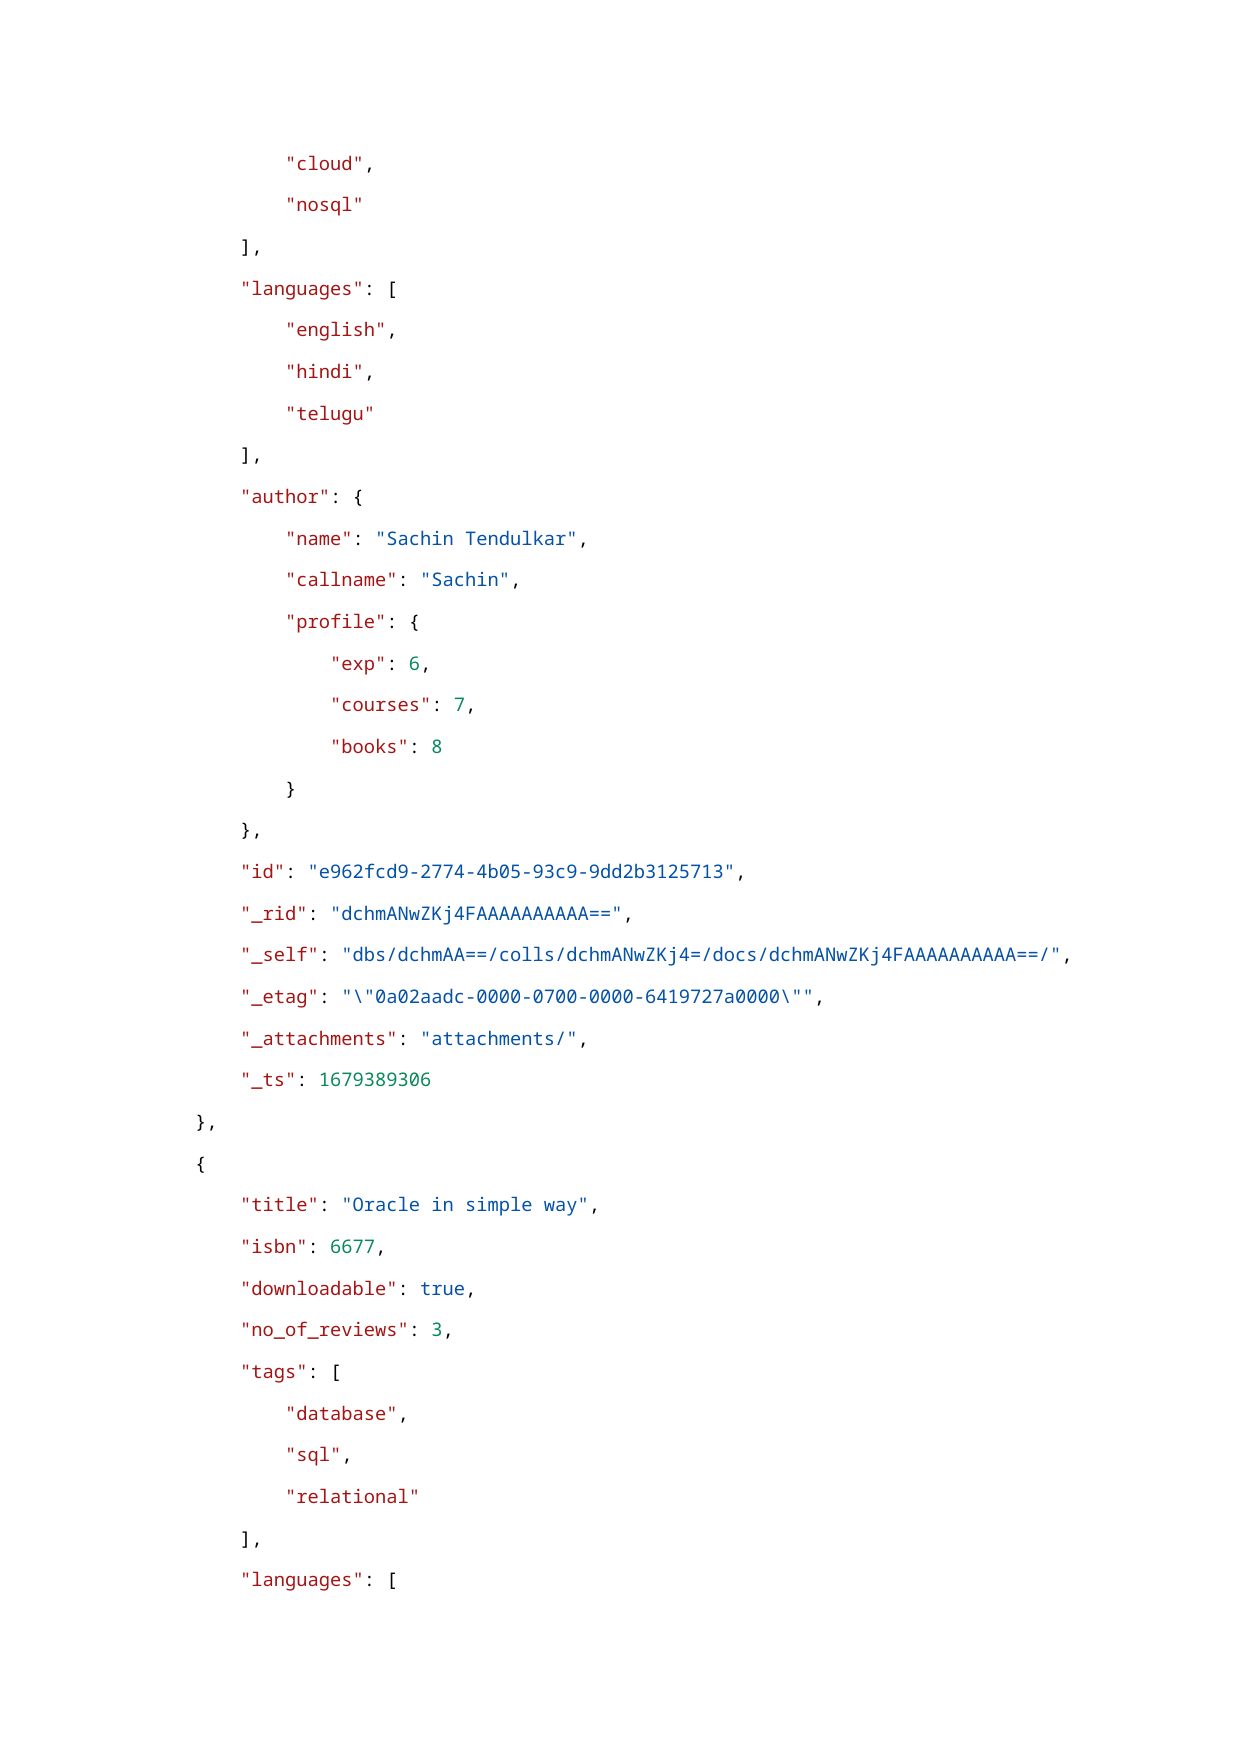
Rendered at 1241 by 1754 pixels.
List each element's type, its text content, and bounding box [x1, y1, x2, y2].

text "exp": 6, [150, 650, 1090, 675]
text }, [150, 1108, 1090, 1133]
text "database", [150, 1400, 1090, 1425]
text "no_of_reviews": 3, [150, 1317, 1090, 1342]
text "id": "e962fcd9-2774-4b05-93c9-9dd2b3125713", [150, 858, 1090, 883]
text "callname": "Sachin", [150, 567, 1090, 592]
text "nosql" [150, 192, 1090, 217]
text "tags": [ [150, 1358, 1090, 1383]
text ], [150, 233, 1090, 258]
text "name": "Sachin Tendulkar", [150, 525, 1090, 550]
text "books": 8 [150, 733, 1090, 758]
text "_attachments": "attachments/", [150, 1025, 1090, 1050]
text "languages": [ [150, 275, 1090, 300]
text "sql", [150, 1442, 1090, 1467]
text }, [150, 817, 1090, 842]
text "cloud", [150, 150, 1090, 175]
text ], [150, 442, 1090, 467]
text "_rid": "dchmANwZKj4FAAAAAAAAAA==", [150, 900, 1090, 925]
text "hindi", [150, 358, 1090, 383]
text } [150, 775, 1090, 800]
text "english", [150, 317, 1090, 342]
text "relational" [150, 1483, 1090, 1508]
text "downloadable": true, [150, 1275, 1090, 1300]
text "_self": "dbs/dchmAA==/colls/dchmANwZKj4=/docs/dchmANwZKj4FAAAAAAAAAA==/", [150, 942, 1090, 967]
text "_etag": "\"0a02aadc-0000-0700-0000-6419727a0000\"", [150, 983, 1090, 1008]
text "title": "Oracle in simple way", [150, 1192, 1090, 1217]
text ], [150, 1525, 1090, 1550]
text "courses": 7, [150, 692, 1090, 717]
text "profile": { [150, 608, 1090, 633]
text "languages": [ [150, 1567, 1090, 1592]
text { [150, 1150, 1090, 1175]
text "isbn": 6677, [150, 1233, 1090, 1258]
text "telugu" [150, 400, 1090, 425]
text "_ts": 1679389306 [150, 1067, 1090, 1092]
text "author": { [150, 483, 1090, 508]
